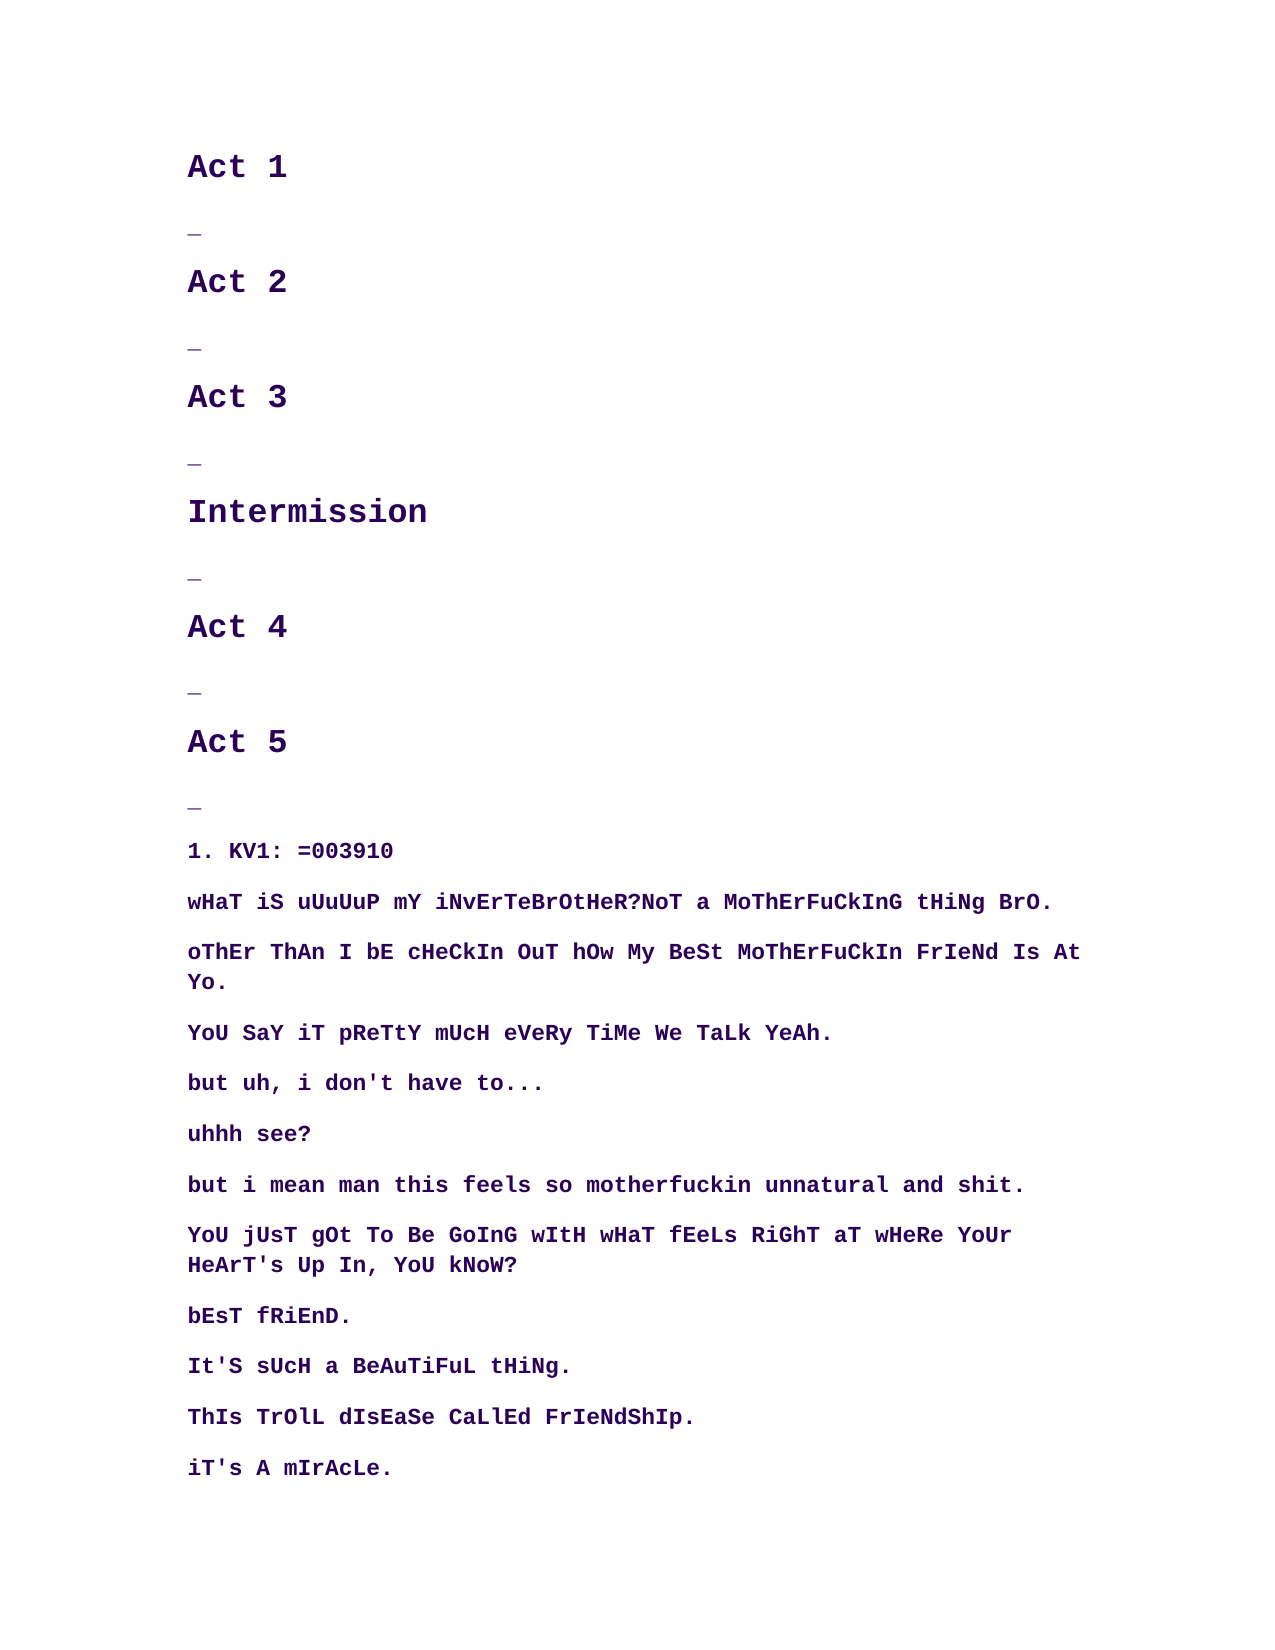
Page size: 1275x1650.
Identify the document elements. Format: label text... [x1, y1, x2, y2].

text Act 3 [187, 380, 1087, 418]
text _ [187, 214, 1087, 240]
text YoU jUsT gOt To Be GoInG wItH wHaT fEeLs RiGhT aT wHeRe YoUr HeArT's Up In, YoU kNoW? [187, 1223, 1087, 1279]
text but uh, i don't have to... [187, 1072, 1087, 1098]
text ThIs TrOlL dIsEaSe CaLlEd FrIeNdShIp. [187, 1405, 1087, 1431]
text Intermission [187, 495, 1087, 532]
text uhhh see? [187, 1122, 1087, 1148]
text It'S sUcH a BeAuTiFuL tHiNg. [187, 1354, 1087, 1381]
text bEsT fRiEnD. [187, 1304, 1087, 1330]
text _ [187, 329, 1087, 355]
text Act 4 [187, 609, 1087, 647]
text Act 5 [187, 724, 1087, 762]
text but i mean man this feels so motherfuckin unnatural and shit. [187, 1173, 1087, 1199]
text 1. KV1: =003910 [187, 839, 1087, 865]
text oThEr ThAn I bE cHeCkIn OuT hOw My BeSt MoThErFuCkIn FrIeNd Is At Yo. [187, 941, 1087, 996]
text wHaT iS uUuUuP mY iNvErTeBrOtHeR?NoT a MoThErFuCkInG tHiNg BrO. [187, 890, 1087, 916]
text Act 2 [187, 265, 1087, 303]
text iT's A mIrAcLe. [187, 1456, 1087, 1482]
text _ [187, 789, 1087, 815]
text _ [187, 559, 1087, 585]
text _ [187, 674, 1087, 700]
text YoU SaY iT pReTtY mUcH eVeRy TiMe We TaLk YeAh. [187, 1021, 1087, 1047]
text _ [187, 444, 1087, 470]
text Act 1 [187, 150, 1087, 188]
